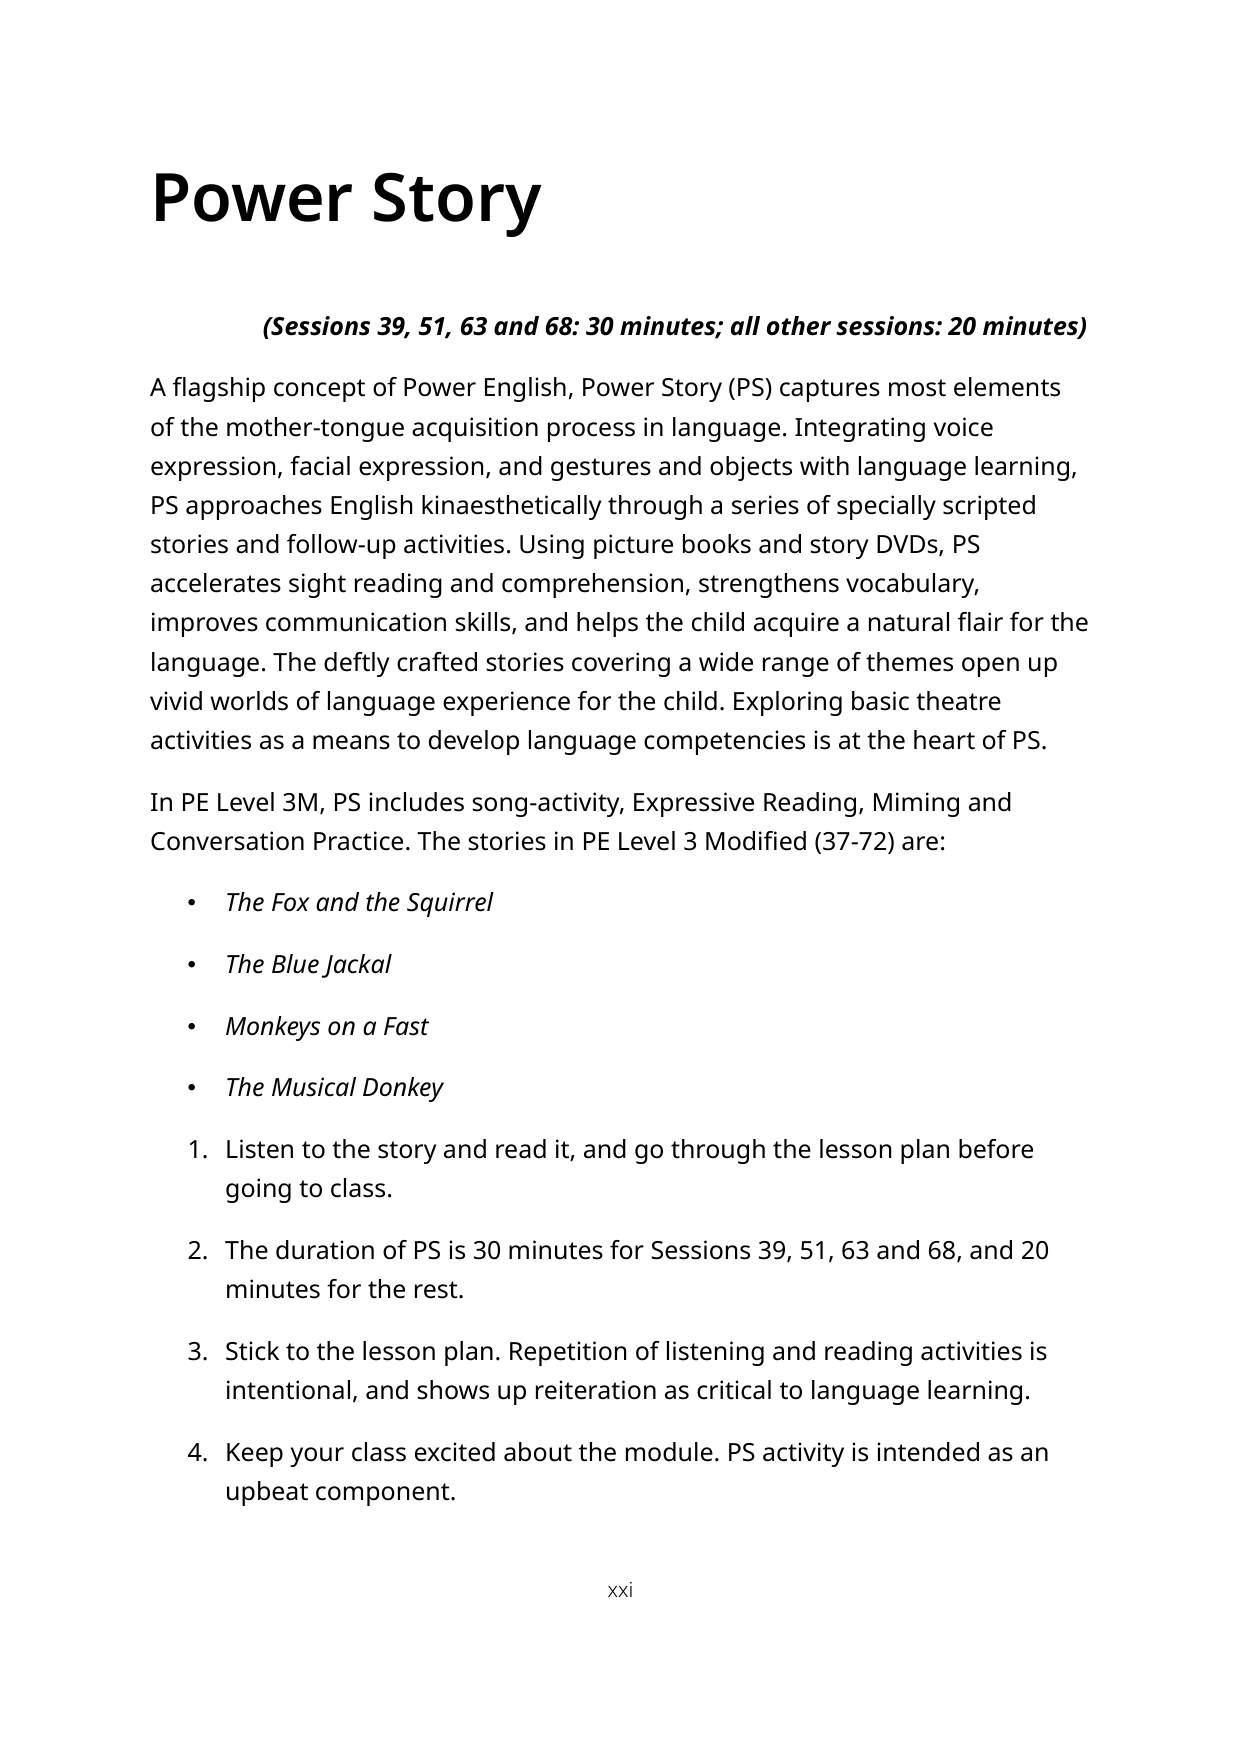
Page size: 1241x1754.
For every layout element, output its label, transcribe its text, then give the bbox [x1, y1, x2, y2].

list The Fox and the Squirrel [187, 885, 1091, 919]
list Monkeys on a Fast [187, 1008, 1091, 1042]
text A flagship concept of Power English, Power Story (PS) captures most elements of the mother-tongue acquisition process in language. Integrating voice expression, facial expression, and gestures and objects with language learning, PS approaches English kinaesthetically through a series of specially scripted stories and follow-up activities. Using picture books and story DVDs, PS accelerates sight reading and comprehension, strengthens vocabulary, improves communication skills, and helps the child acquire a natural flair for the language. The deftly crafted stories covering a wide range of themes open up vivid worlds of language experience for the child. Exploring basic theatre activities as a means to develop language competencies is at the heart of PS. [150, 370, 1091, 757]
list The duration of PS is 30 minutes for Sessions 39, 51, 63 and 68, and 20 minutes for the rest. [187, 1232, 1091, 1306]
list The Musical Donkey [187, 1070, 1091, 1104]
list Keep your class excited about the module. PS activity is intended as an upbeat component. [187, 1434, 1091, 1507]
list Listen to the story and read it, and go through the lesson plan before going to class. [187, 1132, 1091, 1205]
list The Blue Jackal [187, 947, 1091, 981]
subtitle Power Story [150, 150, 1091, 241]
text In PE Level 3M, PS includes song-activity, Expressive Reading, Miming and Conversation Practice. The stories in PE Level 3 Modified (37-72) are: [150, 784, 1091, 857]
text (Sessions 39, 51, 63 and 68: 30 minutes; all other sessions: 20 minutes) [150, 308, 1091, 342]
list Stick to the lesson plan. Repetition of listening and reading activities is intentional, and shows up reiteration as critical to language learning. [187, 1333, 1091, 1407]
